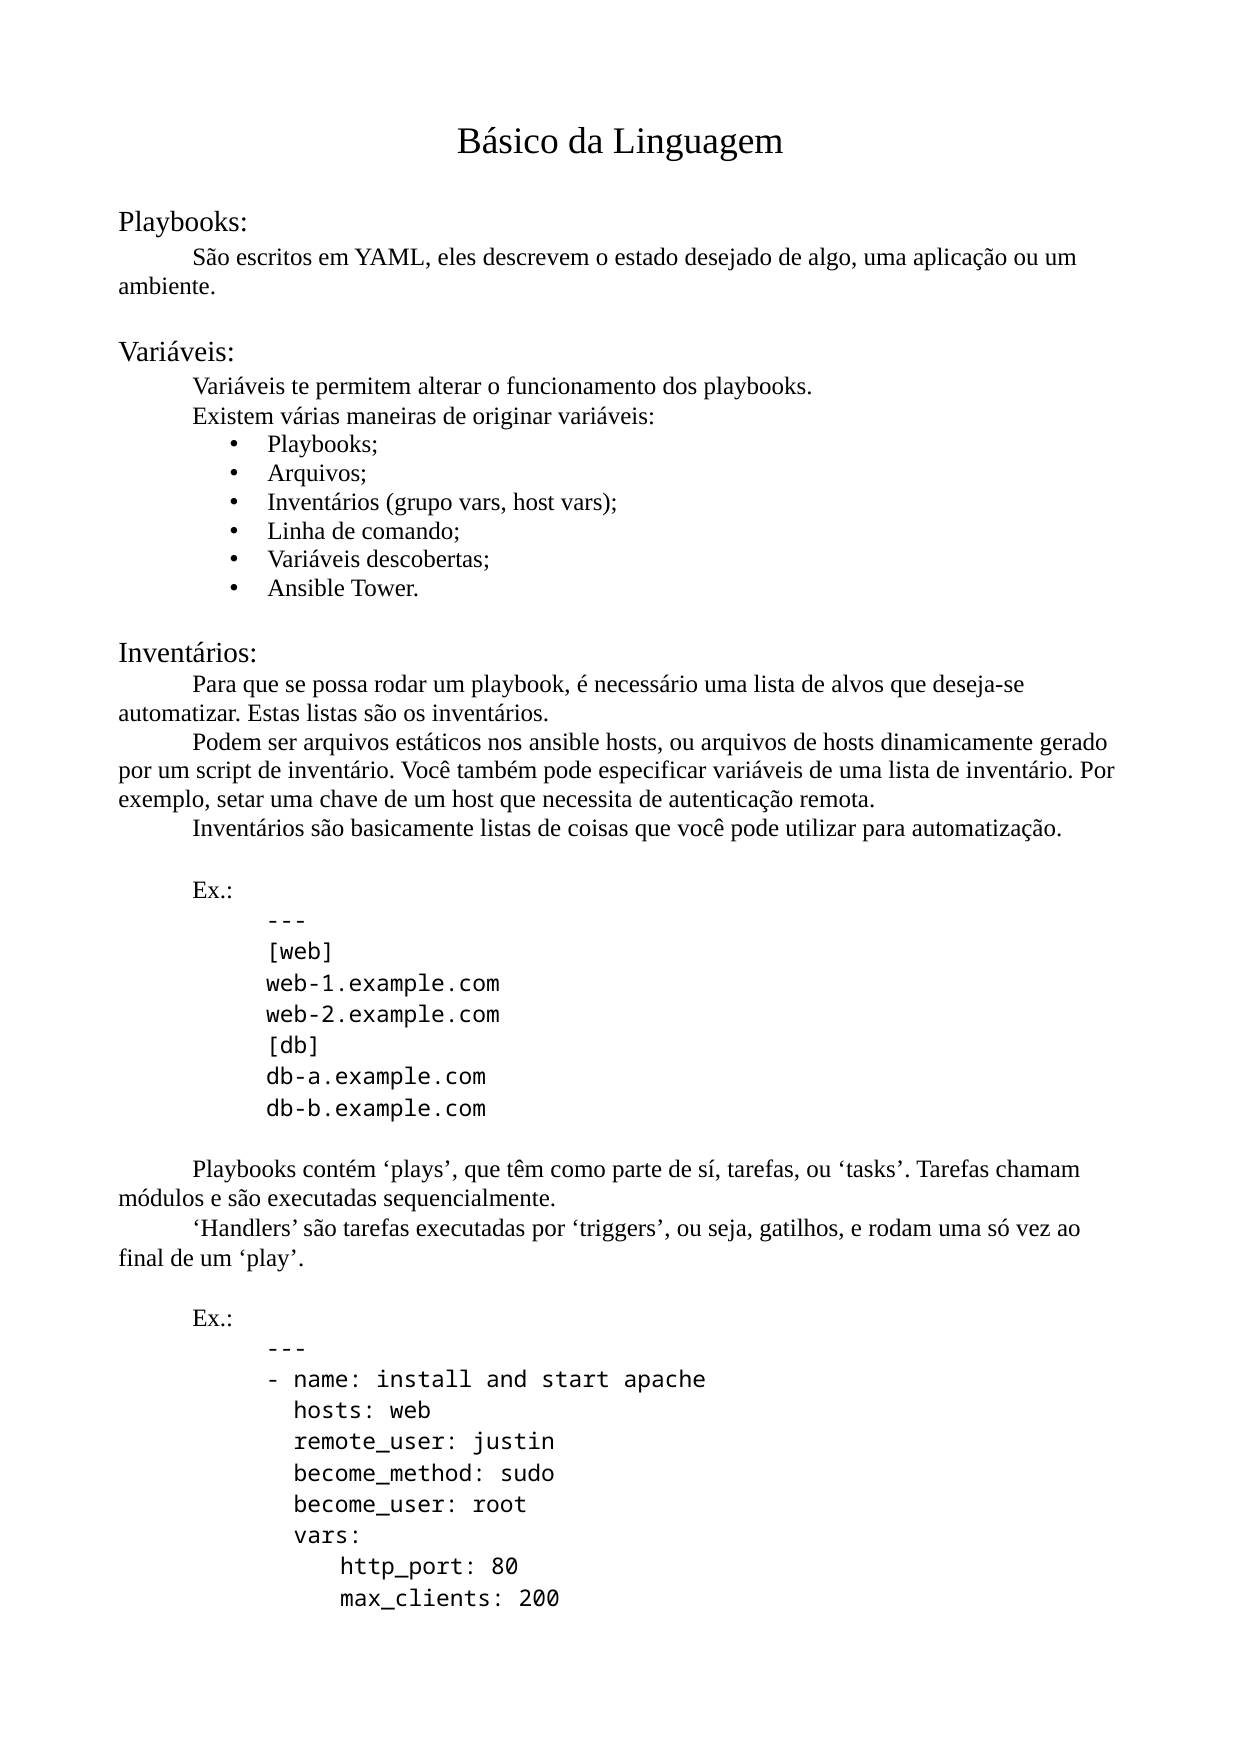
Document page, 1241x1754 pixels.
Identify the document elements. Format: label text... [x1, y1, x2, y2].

text Ex.: [118, 875, 1122, 904]
text Variáveis te permitem alterar o funcionamento dos playbooks. [118, 367, 1122, 401]
text [web] [118, 935, 1122, 966]
text Playbooks contém ‘plays’, que têm como parte de sí, tarefas, ou ‘tasks’. Tarefas chamam módulos e são executadas sequencialmente. [118, 1154, 1122, 1211]
text become_user: root [118, 1488, 1122, 1519]
text São escritos em YAML, eles descrevem o estado desejado de algo, uma aplicação ou um ambiente. [118, 238, 1122, 300]
text --- [118, 904, 1122, 935]
text db-a.example.com [118, 1060, 1122, 1091]
text web-2.example.com [118, 998, 1122, 1029]
list Inventários (grupo vars, host vars); [229, 487, 1122, 516]
text Variáveis: [118, 334, 1122, 367]
text ‘Handlers’ são tarefas executadas por ‘triggers’, ou seja, gatilhos, e rodam uma só vez ao final de um ‘play’. [118, 1211, 1122, 1271]
text Podem ser arquivos estáticos nos ansible hosts, ou arquivos de hosts dinamicamente gerado por um script de inventário. Você também pode especificar variáveis de uma lista de inventário. Por exemplo, setar uma chave de um host que necessita de autenticação remota. [118, 727, 1122, 813]
list Arquivos; [229, 458, 1122, 487]
text Inventários: [118, 636, 1122, 669]
text web-1.example.com [118, 966, 1122, 998]
list Linha de comando; [229, 516, 1122, 544]
text Playbooks: [118, 204, 1122, 238]
text http_port: 80 [118, 1550, 1122, 1581]
text become_method: sudo [118, 1456, 1122, 1488]
text --- [118, 1331, 1122, 1363]
text max_clients: 200 [118, 1581, 1122, 1613]
text Para que se possa rodar um playbook, é necessário uma lista de alvos que deseja-se automatizar. Estas listas são os inventários. [118, 669, 1122, 727]
text Básico da Linguagem [118, 118, 1122, 161]
text Ex.: [118, 1303, 1122, 1331]
text Inventários são basicamente listas de coisas que você pode utilizar para automatização. [118, 813, 1122, 842]
list Variáveis descobertas; [229, 544, 1122, 573]
text hosts: web [118, 1394, 1122, 1425]
text vars: [118, 1519, 1122, 1550]
list Ansible Tower. [229, 573, 1122, 602]
text db-b.example.com [118, 1091, 1122, 1123]
text [db] [118, 1029, 1122, 1060]
text Existem várias maneiras de originar variáveis: [118, 401, 1122, 429]
list Playbooks; [229, 429, 1122, 458]
text - name: install and start apache [118, 1363, 1122, 1394]
text remote_user: justin [118, 1425, 1122, 1456]
